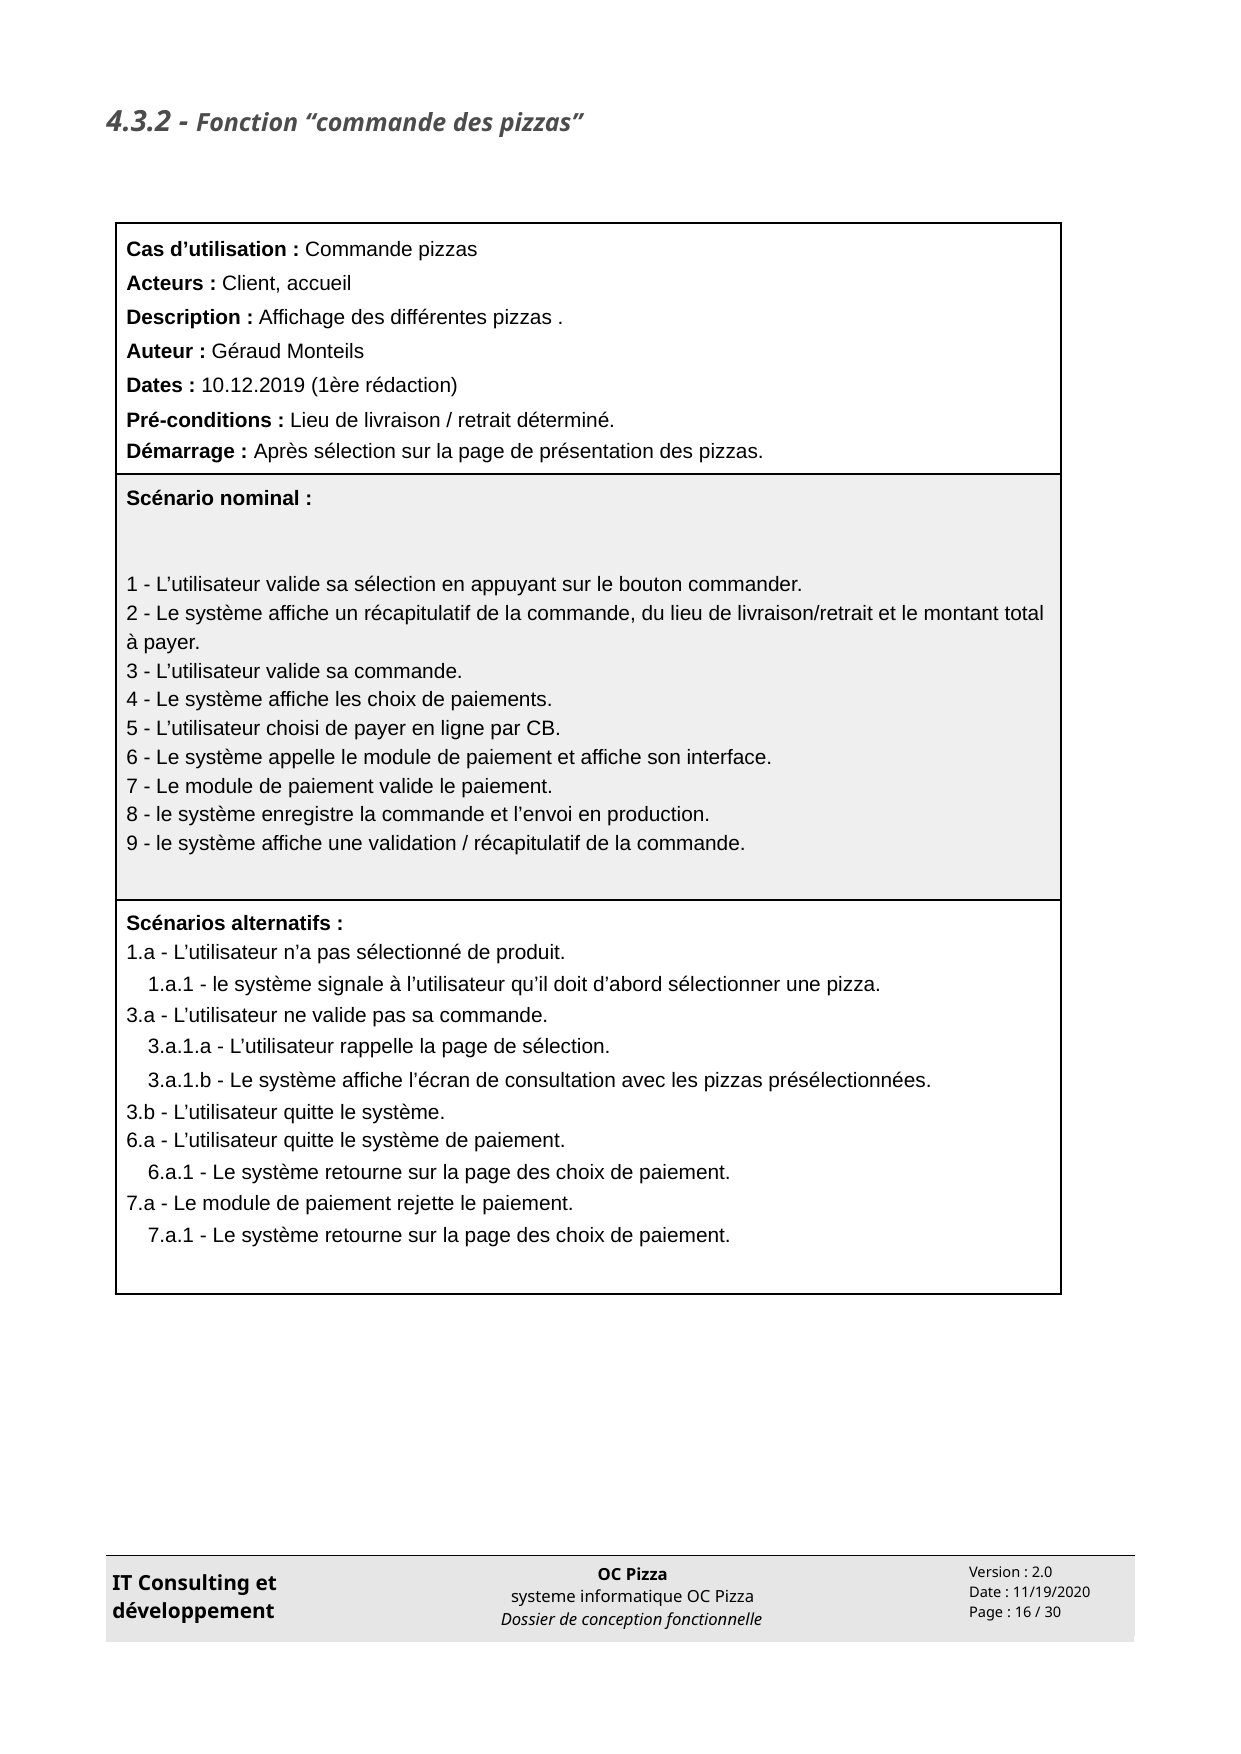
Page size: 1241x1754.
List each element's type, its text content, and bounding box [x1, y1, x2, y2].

table_header Cas d’utilisation : Commande pizzas Acteurs : Client, accueil Description : Affichage des différentes pizzas . Auteur : Géraud Monteils Dates : 10.12.2019 (1ère rédaction) Pré-conditions : Lieu de livraison / retrait déterminé. Démarrage : Après sélection sur la page de présentation des pizzas. [117, 224, 1060, 473]
subtitle Fonction “commande des pizzas” [106, 100, 1134, 140]
table_cell Scénarios alternatifs : 1.a - L’utilisateur n’a pas sélectionné de produit. 1.a.1 - le système signale à l’utilisateur qu’il doit d’abord sélectionner une pizza. 3.a - L’utilisateur ne valide pas sa commande. 3.a.1.a - L’utilisateur rappelle la page de sélection. 3.a.1.b - Le système affiche l’écran de consultation avec les pizzas présélectionnées. 3.b - L’utilisateur quitte le système. 6.a - L’utilisateur quitte le système de paiement. 6.a.1 - Le système retourne sur la page des choix de paiement. 7.a - Le module de paiement rejette le paiement. 7.a.1 - Le système retourne sur la page des choix de paiement. [117, 901, 1060, 1293]
table_cell Scénario nominal : 1 - L’utilisateur valide sa sélection en appuyant sur le bouton commander. 2 - Le système affiche un récapitulatif de la commande, du lieu de livraison/retrait et le montant total à payer. 3 - L’utilisateur valide sa commande. 4 - Le système affiche les choix de paiements. 5 - L’utilisateur choisi de payer en ligne par CB. 6 - Le système appelle le module de paiement et affiche son interface. 7 - Le module de paiement valide le paiement. 8 - le système enregistre la commande et l’envoi en production. 9 - le système affiche une validation / récapitulatif de la commande. [117, 475, 1060, 899]
